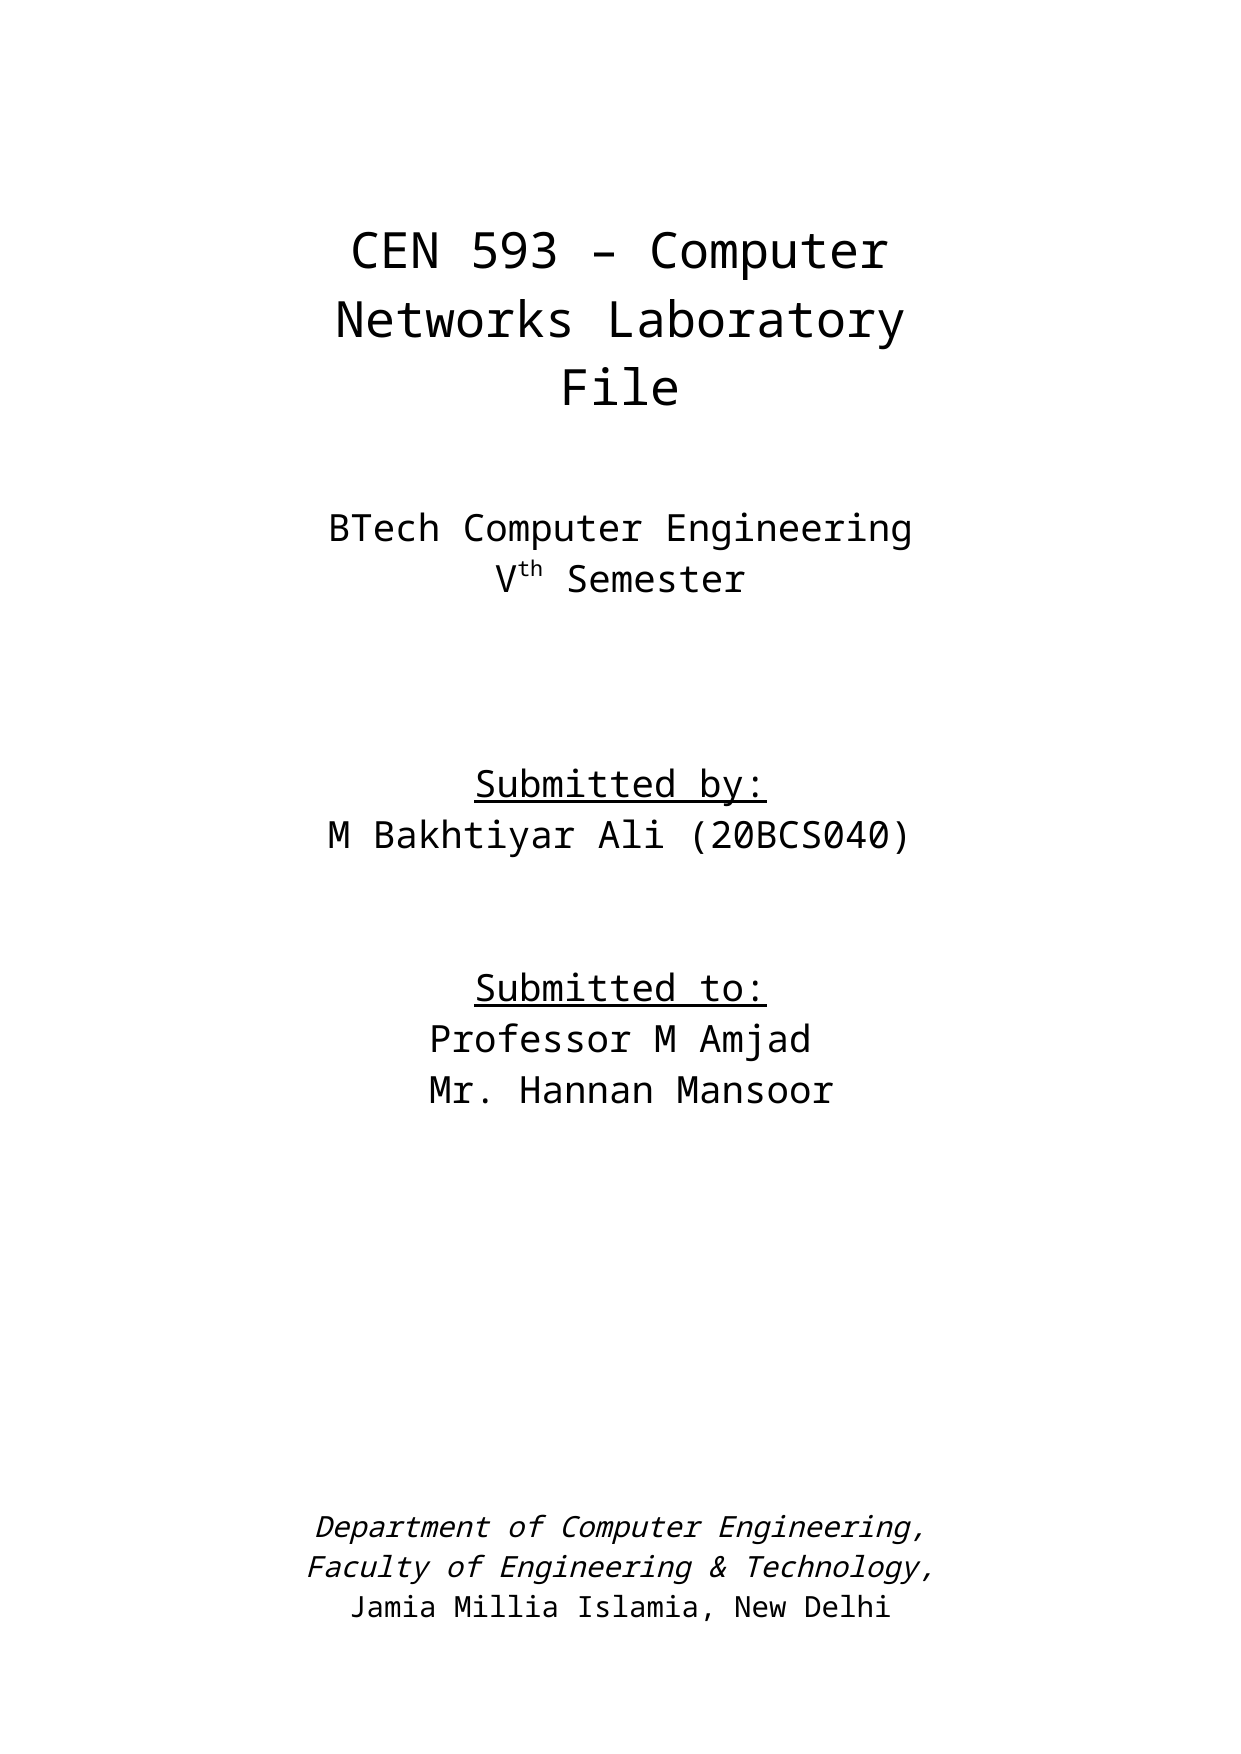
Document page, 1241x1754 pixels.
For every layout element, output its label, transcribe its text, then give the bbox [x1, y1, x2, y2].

text Jamia Millia Islamia, New Delhi [118, 1586, 1122, 1626]
text Submitted by: [118, 757, 1122, 808]
text Submitted to: Professor M Amjad Mr. Hannan Mansoor [118, 961, 1122, 1114]
text M Bakhtiyar Ali (20BCS040) [118, 808, 1122, 859]
text BTech Computer Engineering Vth Semester [118, 502, 1122, 638]
title CEN 593 – Computer Networks Laboratory File [266, 215, 974, 420]
text Faculty of Engineering & Technology, [118, 1546, 1122, 1586]
text Department of Computer Engineering, [118, 1506, 1122, 1546]
